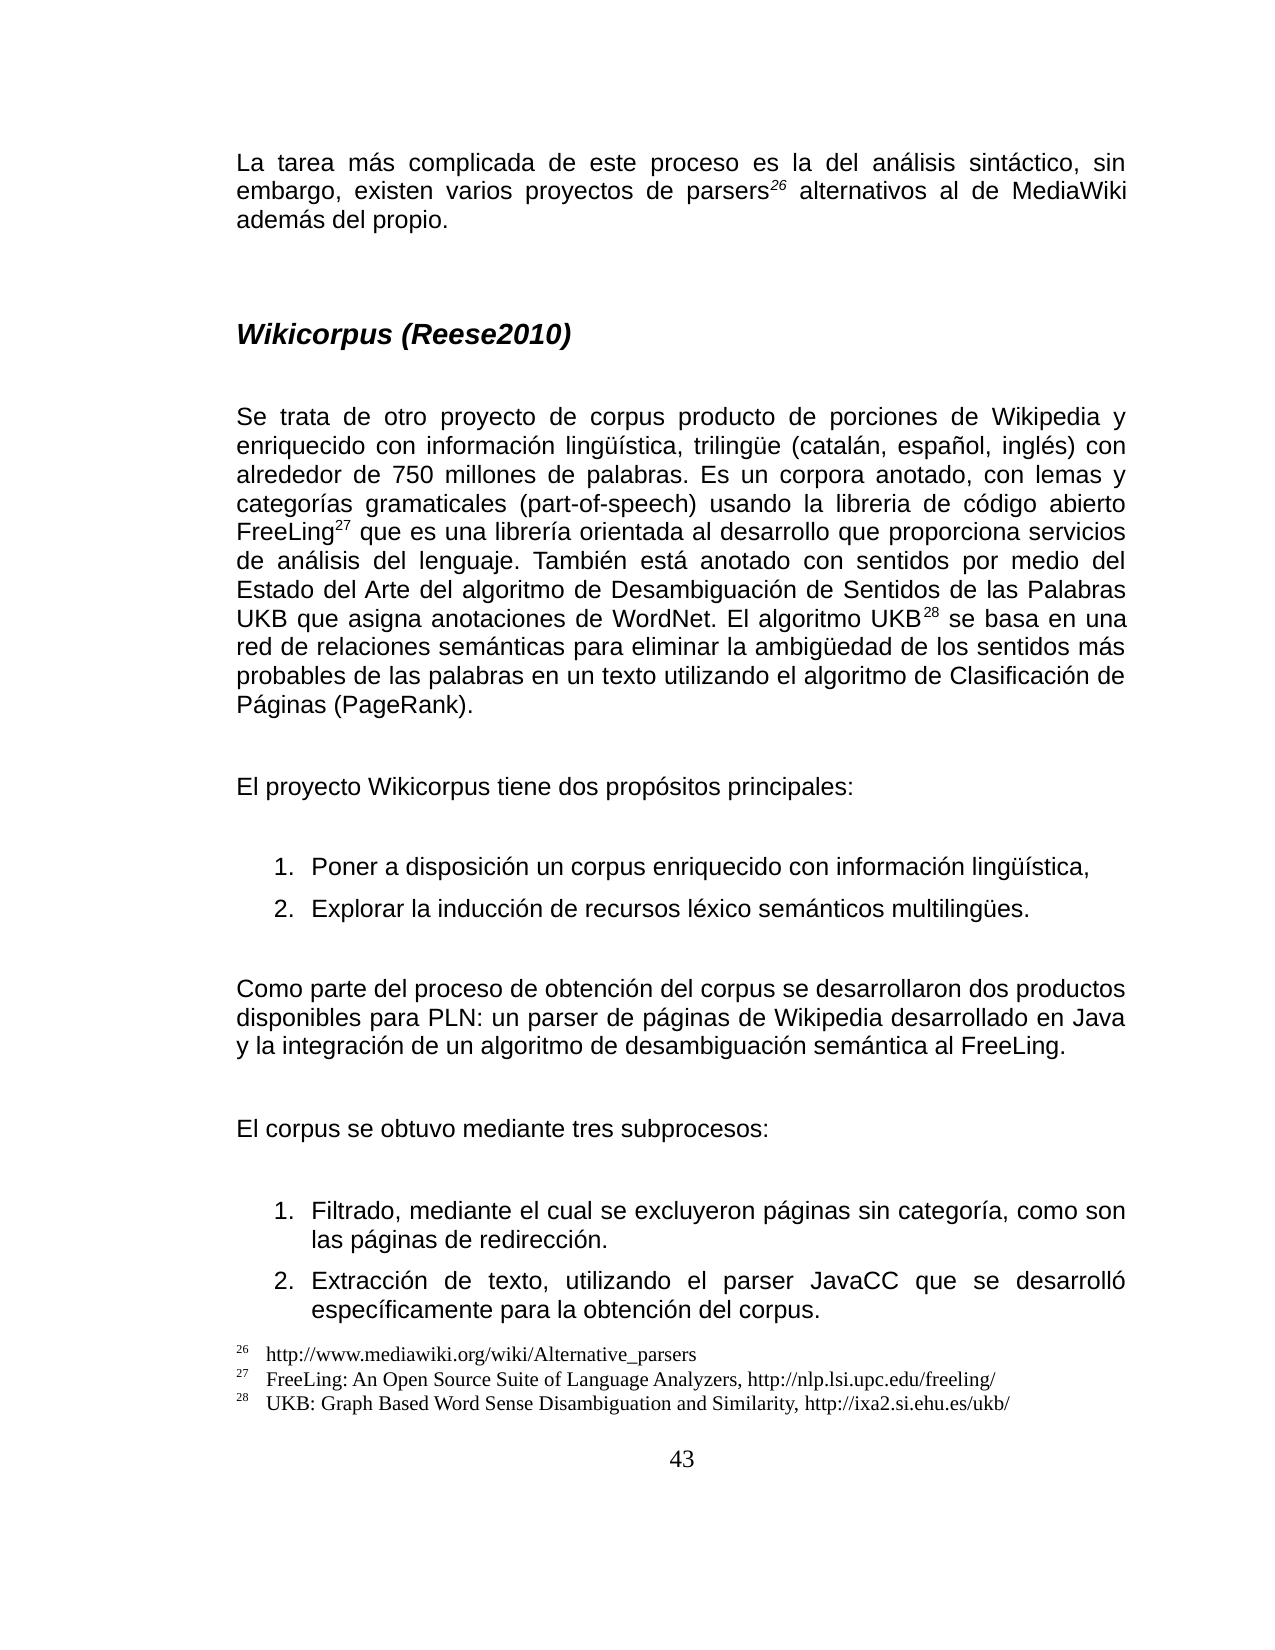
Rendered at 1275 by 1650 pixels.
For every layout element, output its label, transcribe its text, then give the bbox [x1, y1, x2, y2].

list Extracción de texto, utilizando el parser JavaCC que se desarrolló específicamente para la obtención del corpus. [274, 1266, 1127, 1324]
text Se trata de otro proyecto de corpus producto de porciones de Wikipedia y enriquecido con información lingüística, trilingüe (catalán, español, inglés) con alrededor de 750 millones de palabras. Es un corpora anotado, con lemas y categorías gramaticales (part-of-speech) usando la libreria de código abierto FreeLing que es una librería orientada al desarrollo que proporciona servicios de análisis del lenguaje. También está anotado con sentidos por medio del Estado del Arte del algoritmo de Desambiguación de Sentidos de las Palabras UKB que asigna anotaciones de WordNet. El algoritmo UKB se basa en una red de relaciones semánticas para eliminar la ambigüedad de los sentidos más probables de las palabras en un texto utilizando el algoritmo de Clasificación de Páginas (PageRank). [236, 402, 1127, 718]
list Filtrado, mediante el cual se excluyeron páginas sin categoría, como son las páginas de redirección. [274, 1196, 1127, 1254]
text UKB: Graph Based Word Sense Disambiguation and Similarity, http://ixa2.si.ehu.es/ukb/ [236, 1391, 1127, 1414]
text El corpus se obtuvo mediante tres subprocesos: [236, 1114, 1127, 1142]
text El proyecto Wikicorpus tiene dos propósitos principales: [236, 772, 1127, 801]
subtitle Wikicorpus (Reese2010) [236, 317, 1127, 351]
list Explorar la inducción de recursos léxico semánticos multilingües. [274, 894, 1127, 922]
text http://www.mediawiki.org/wiki/Alternative_parsers [236, 1342, 1127, 1366]
list Poner a disposición un corpus enriquecido con información lingüística, [274, 852, 1127, 881]
text FreeLing: An Open Source Suite of Language Analyzers, http://nlp.lsi.upc.edu/freeling/ [236, 1366, 1127, 1391]
text La tarea más complicada de este proceso es la del análisis sintáctico, sin embargo, existen varios proyectos de parsers alternativos al de MediaWiki además del propio. [236, 148, 1127, 234]
text Como parte del proceso de obtención del corpus se desarrollaron dos productos disponibles para PLN: un parser de páginas de Wikipedia desarrollado en Java y la integración de un algoritmo de desambiguación semántica al FreeLing. [236, 974, 1127, 1060]
